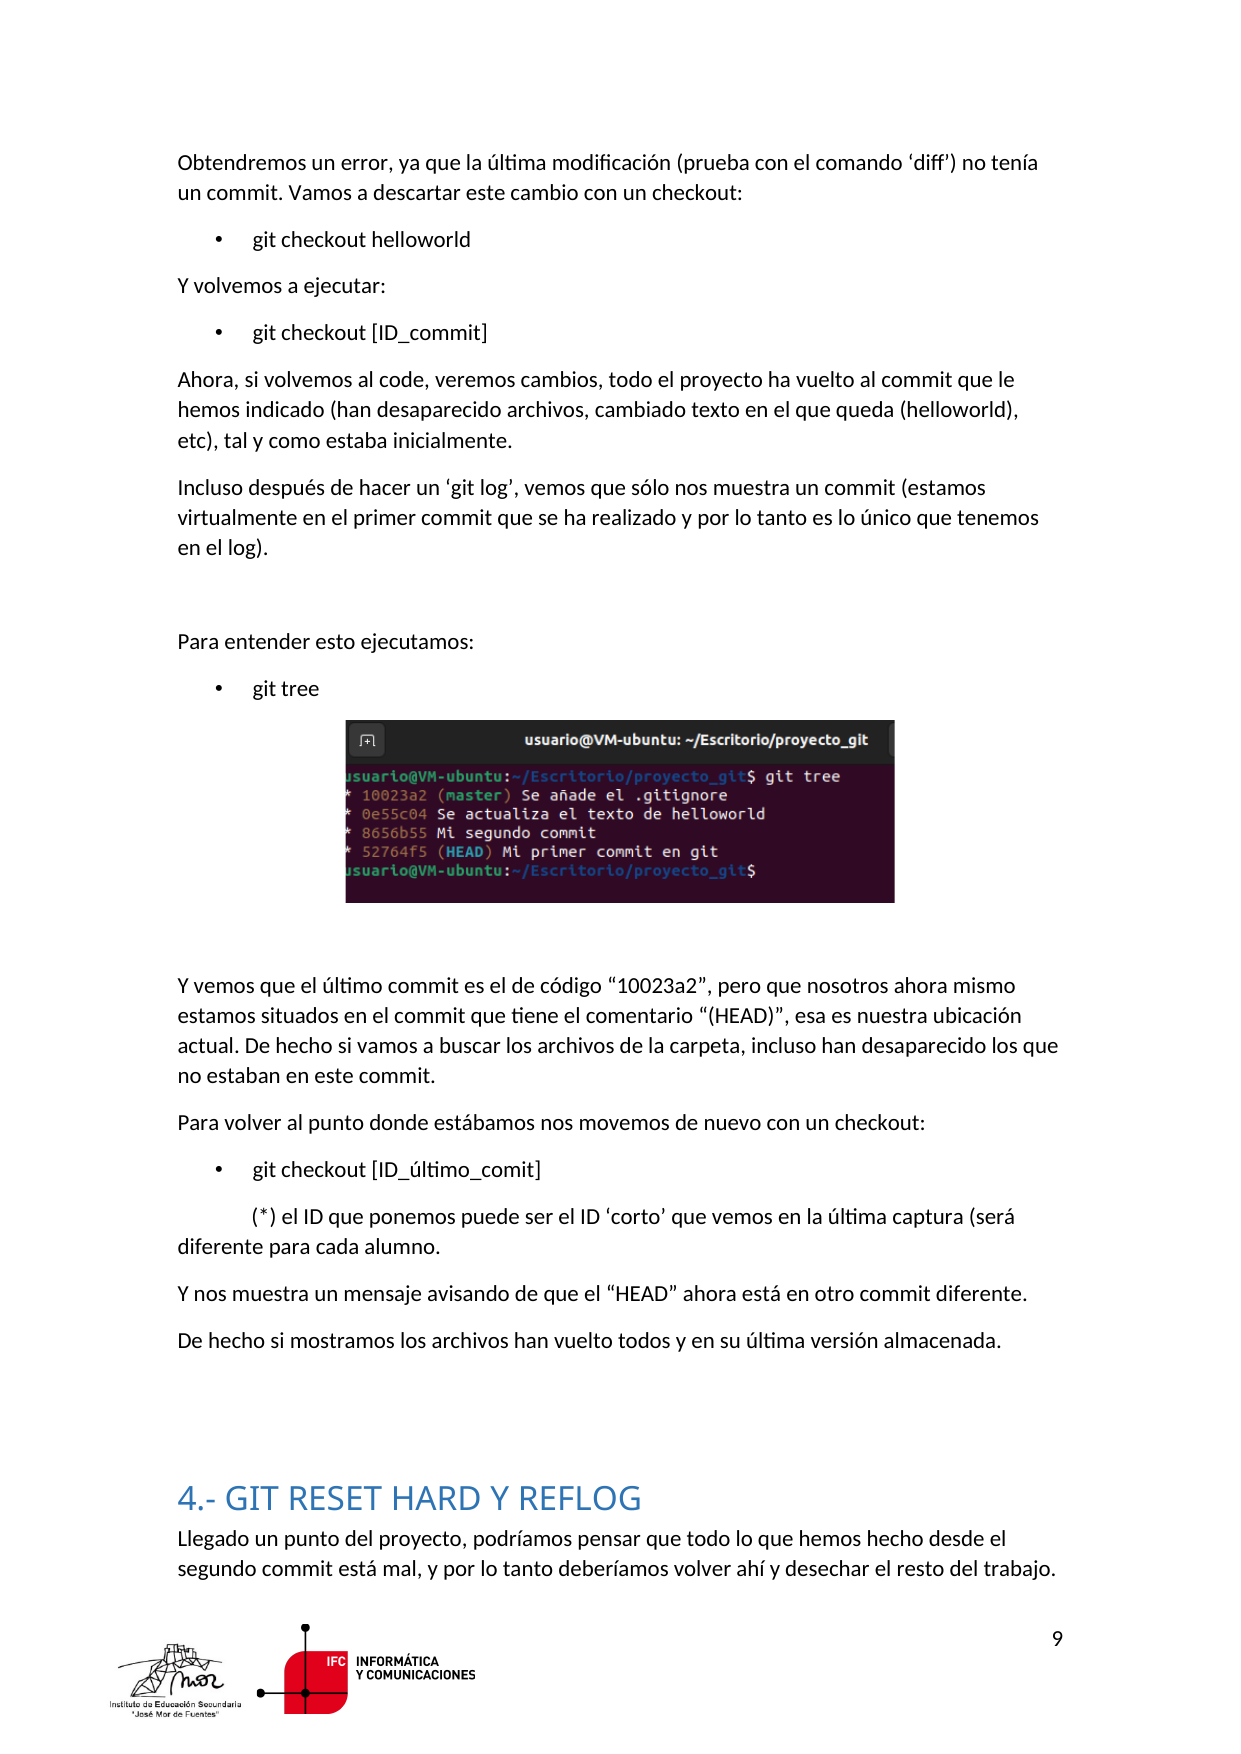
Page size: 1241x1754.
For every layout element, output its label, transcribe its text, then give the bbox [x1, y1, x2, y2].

list git checkout helloworld [215, 225, 1063, 253]
text (*) el ID que ponemos puede ser el ID ‘corto’ que vemos en la última captura (será diferente para cada alumno. [177, 1202, 1063, 1260]
text Llegado un punto del proyecto, podríamos pensar que todo lo que hemos hecho desde el segundo commit está mal, y por lo tanto deberíamos volver ahí y desechar el resto del trabajo. [177, 1524, 1063, 1582]
picture [256, 1624, 475, 1714]
text Y vemos que el último commit es el de código “10023a2”, pero que nosotros ahora mismo estamos situados en el commit que tiene el comentario “(HEAD)”, esa es nuestra ubicación actual. De hecho si vamos a buscar los archivos de la carpeta, incluso han desaparecido los que no estaban en este commit. [177, 971, 1063, 1089]
text Ahora, si volvemos al code, veremos cambios, todo el proyecto ha vuelto al commit que le hemos indicado (han desaparecido archivos, cambiado texto en el que queda (helloworld), etc), tal y como estaba inicialmente. [177, 365, 1063, 454]
text Para volver al punto donde estábamos nos movemos de nuevo con un checkout: [177, 1108, 1063, 1136]
text Y nos muestra un mensaje avisando de que el “HEAD” ahora está en otro commit diferente. [177, 1279, 1063, 1307]
list git checkout [ID_commit] [215, 318, 1063, 346]
text Incluso después de hacer un ‘git log’, vemos que sólo nos muestra un commit (estamos virtualmente en el primer commit que se ha realizado y por lo tanto es lo único que tenemos en el log). [177, 473, 1063, 561]
text De hecho si mostramos los archivos han vuelto todos y en su última versión almacenada. [177, 1326, 1063, 1354]
text Obtendremos un error, ya que la última modificación (prueba con el comando ‘diff’) no tenía un commit. Vamos a descartar este cambio con un checkout: [177, 148, 1063, 206]
subtitle 4.- GIT RESET HARD Y REFLOG [177, 1475, 1063, 1520]
picture [100, 1631, 249, 1736]
list git tree [215, 674, 1063, 702]
picture [345, 720, 895, 903]
text Para entender esto ejecutamos: [177, 627, 1063, 655]
text Y volvemos a ejecutar: [177, 272, 1063, 299]
list git checkout [ID_último_comit] [215, 1155, 1063, 1183]
